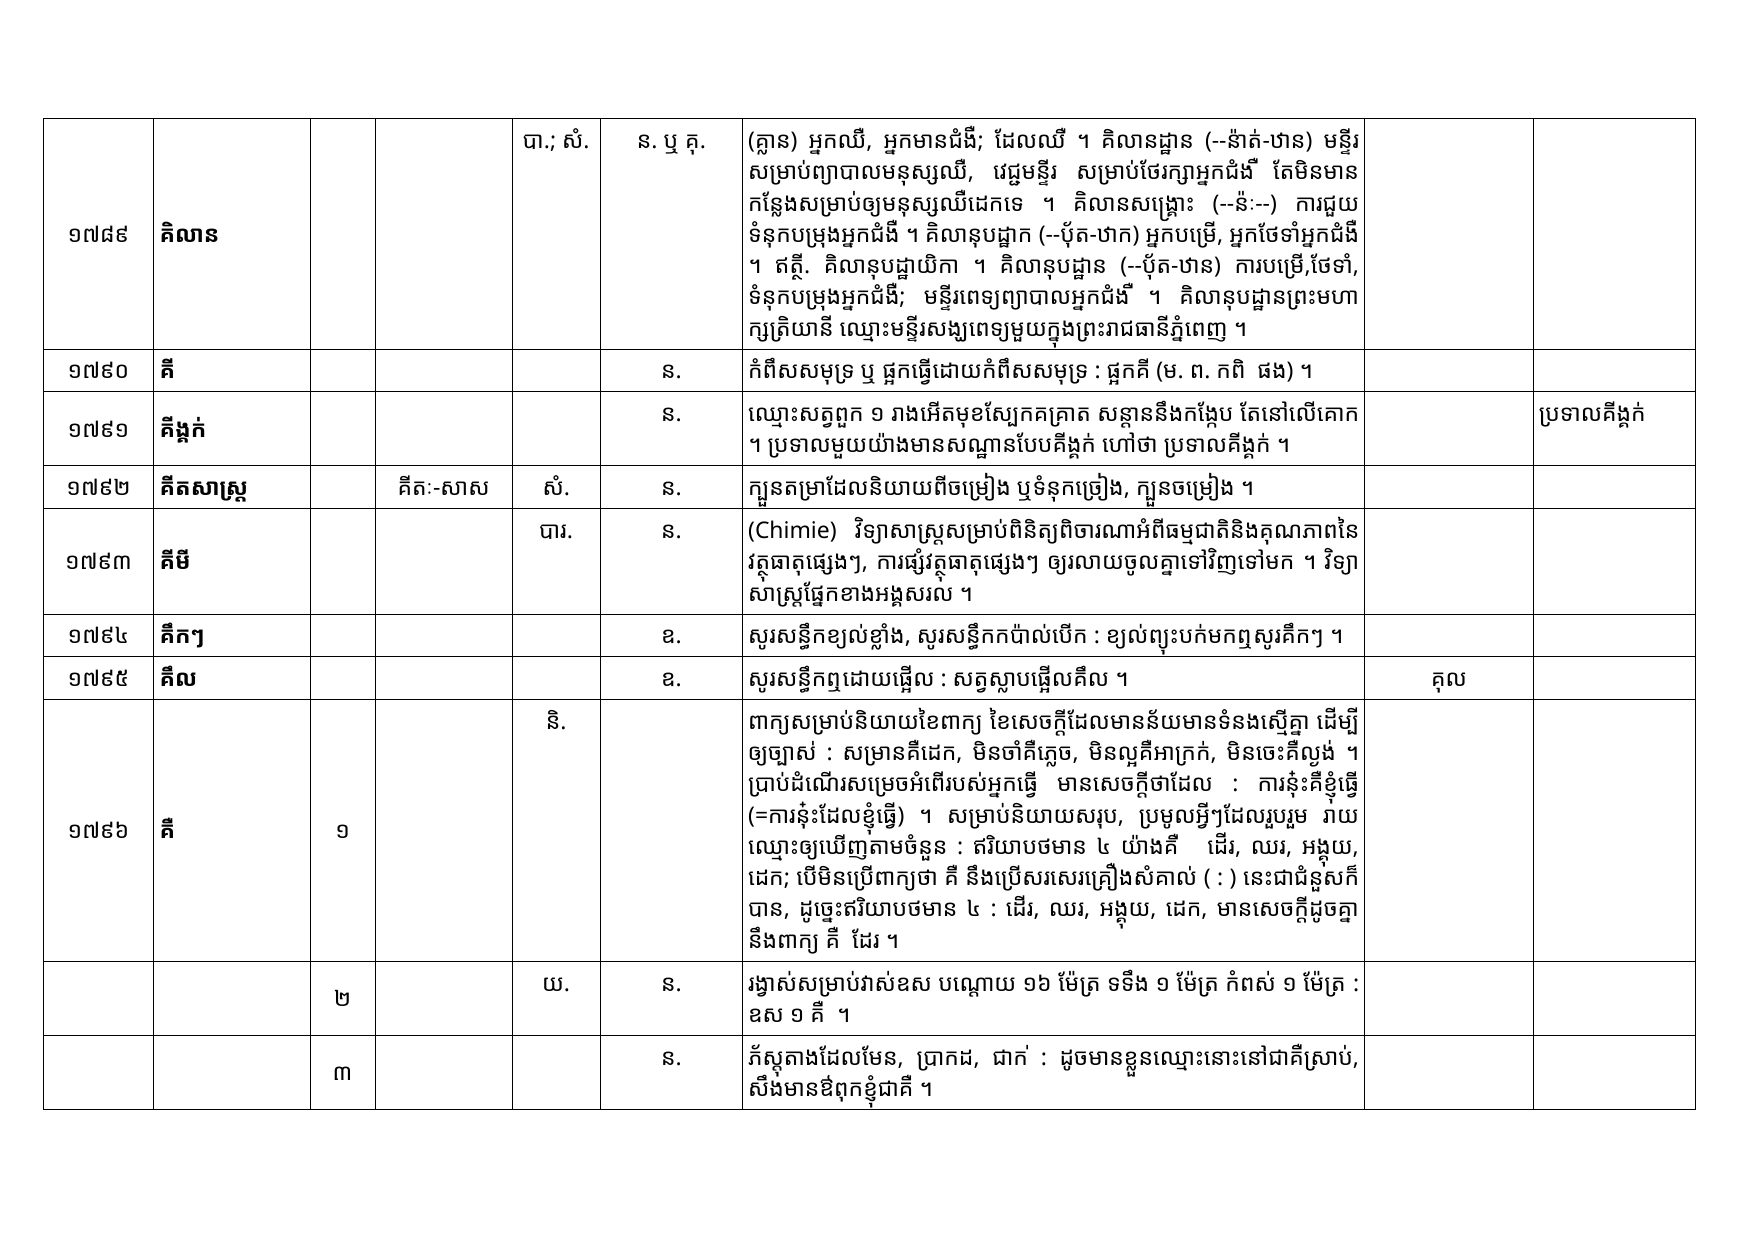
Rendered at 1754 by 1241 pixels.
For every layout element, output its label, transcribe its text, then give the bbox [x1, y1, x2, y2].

table_cell [1365, 119, 1533, 348]
table_cell ភ័ស្ដុតាង​ដែល​មែន, ប្រាកដ, ជាក់ : ដូច​មាន​ខ្លួន​ឈ្មោះ​នោះ​នៅ​ជា​គឺ​ស្រាប់, សឹង​មាន​ឳពុក​ខ្ញុំ​ជា​គឺ ។ [743, 1036, 1364, 1109]
table_cell [1534, 962, 1695, 1035]
table_cell គីង្គក់ [154, 392, 310, 465]
table_cell [513, 615, 600, 656]
table_cell [376, 962, 512, 1035]
table_cell [1365, 1036, 1533, 1109]
table_cell (Chimie) វិទ្យា​សាស្ត្រ​សម្រាប់​ពិនិត្យ​ពិចារណា​អំពី​ធម្ម​ជាតិ​និង​គុណ​ភាព​នៃ​វត្ថុ​ធាតុ​ផ្សេង​ៗ, ការ​ផ្សំ​វត្ថុ​ធាតុ​ផ្សេង​ៗ ឲ្យ​រលាយ​ចូល​គ្នា​ទៅ​វិញ​ទៅ​មក ។ វិទ្យា​សាស្ត្រ​ផ្នែក​ខាង​អង្គ​សរល ។ [743, 509, 1364, 613]
table_cell ១ [311, 700, 375, 961]
table_cell ឧ. [601, 657, 742, 699]
table_cell ពាក្យ​សម្រាប់​និយាយ​ខៃ​ពាក្យ ខៃ​សេចក្ដី​ដែល​មាន​ន័យ​មាន​ទំនង​ស្មើ​គ្នា ដើម្បី​ឲ្យ​ច្បាស់ : សម្រាន​គឺ​ដេក, មិន​ចាំ​គឺ​ភ្លេច, មិន​ល្អ​គឺ​អាក្រក់, មិន​ចេះ​គឺ​ល្ងង់ ។ ប្រាប់​ដំណើរ​សម្រេច​អំពើ​របស់​អ្នក​ធ្វើ មាន​សេចក្ដី​ថា​ដែល : ការ​នុ៎ះ​គឺ​ខ្ញុំ​ធ្វើ (=ការ​នុ៎ះ​ដែល​ខ្ញុំ​ធ្វើ) ។ សម្រាប់​និយាយ​សរុប, ប្រមូល​អ្វី​ៗ​ដែល​រួបរួម រាយ​ឈ្មោះ​ឲ្យ​ឃើញ​តាម​ចំនួន : ឥរិយាបថ​មាន ៤ យ៉ាង​គឺ ដើរ, ឈរ, អង្គុយ, ដេក; បើ​មិន​ប្រើ​ពាក្យ​ថា គឺ នឹង​ប្រើ​សរសេរ​គ្រឿង​សំគាល់ ( : ) នេះ​ជា​ជំនួស​ក៏​បាន, ដូច្នេះ​ឥរិយាបថ​មាន ៤ : ដើរ, ឈរ, អង្គុយ, ដេក, មាន​សេចក្ដី​ដូច​គ្នា​នឹង​ពាក្យ គឺ ដែរ ។ [743, 700, 1364, 961]
table_cell បារ. [513, 509, 600, 613]
table_cell គឹល [154, 657, 310, 699]
table_cell [1365, 615, 1533, 656]
table_cell ន. [601, 1036, 742, 1109]
table_cell (គ្លាន) អ្នក​ឈឺ, អ្នក​មាន​ជំងឺ; ដែល​ឈឺ ។ គិលានដ្ឋាន (--ន៉ាត់-ឋាន) មន្ទីរ​សម្រាប់​ព្យាបាល​មនុស្ស​ឈឺ, វេជ្ជ​មន្ទីរ សម្រាប់​ថែ​រក្សា​អ្នក​ជំងឺ តែ​មិន​មាន​កន្លែង​សម្រាប់​ឲ្យ​មនុស្ស​ឈឺ​ដេក​ទេ ។ គិលាន​សង្រ្គោះ (--ន៉ៈ--) ការ​ជួយ​ទំនុកបម្រុង​អ្នក​ជំងឺ ។ គិលានុបដ្ឋាក (--ប៉័ត-ឋាក) អ្នក​បម្រើ, អ្នក​ថែទាំ​អ្នក​ជំងឺ ។ ឥត្ថី. គិលានុបដ្ឋាយិកា ។ គិលានុបដ្ឋាន (--ប៉័ត-ឋាន) ការ​បម្រើ,ថែទាំ, ទំនុកបម្រុង​អ្នក​ជំងឺ; មន្ទីរ​ពេទ្យ​ព្យាបាល​អ្នក​ជំងឺ ។ គិលានុបដ្ឋាន​ព្រះ​មហា​ក្សត្រិយានី ឈ្មោះ​មន្ទីរ​សង្ឃ​ពេទ្យ​មួយ​ក្នុង​ព្រះ​រាជ​ធានី​ភ្នំពេញ ។ [743, 119, 1364, 348]
table_cell [1534, 615, 1695, 656]
table_cell [1365, 509, 1533, 613]
table_cell គីតៈ-សាស [376, 466, 512, 508]
table_cell [1365, 350, 1533, 391]
table_cell សូរ​សន្ធឹក​ឮ​ដោយ​ផ្អើល : សត្វ​ស្លាប​ផ្អើល​គឹល ។ [743, 657, 1364, 699]
table_cell ប្រទាល​គីង្គក់ [1534, 392, 1695, 465]
table_cell [1534, 657, 1695, 699]
table_cell ១៧៩៥ [44, 657, 153, 699]
table_cell [376, 657, 512, 699]
table_cell [513, 1036, 600, 1109]
table_cell [311, 657, 375, 699]
table_cell [1534, 466, 1695, 508]
table_cell កំពឹស​សមុទ្រ ឬ ផ្អក​ធ្វើ​ដោយ​កំពឹស​សមុទ្រ : ផ្អក​គី (ម. ព. កពិ ផង) ។ [743, 350, 1364, 391]
table_cell ឧ. [601, 615, 742, 656]
table_cell និ. [513, 700, 600, 961]
table_cell ៣ [311, 1036, 375, 1109]
table_cell [513, 350, 600, 391]
table_cell ១៧៩៣ [44, 509, 153, 613]
table_cell [1365, 700, 1533, 961]
table_cell ន. ឬ គុ. [601, 119, 742, 348]
table_cell [311, 466, 375, 508]
table_cell [1365, 466, 1533, 508]
table_cell ២ [311, 962, 375, 1035]
table_cell [154, 962, 310, 1035]
table_cell [311, 509, 375, 613]
table_cell ន. [601, 392, 742, 465]
table_cell ន. [601, 466, 742, 508]
table_cell [154, 1036, 310, 1109]
table_cell គឺ [154, 700, 310, 961]
table_cell [1534, 509, 1695, 613]
table_cell ១៧៩១ [44, 392, 153, 465]
table_cell [376, 700, 512, 961]
table_cell [1534, 1036, 1695, 1109]
table_cell ន. [601, 509, 742, 613]
table_cell [311, 350, 375, 391]
table_cell ន. [601, 962, 742, 1035]
table_cell [1534, 350, 1695, 391]
table_cell គុល [1365, 657, 1533, 699]
table_cell សំ. [513, 466, 600, 508]
table_cell [513, 657, 600, 699]
table_cell យ. [513, 962, 600, 1035]
table_cell [311, 119, 375, 348]
table_cell [44, 962, 153, 1035]
table_cell ១៧៩០ [44, 350, 153, 391]
table_cell គីមី [154, 509, 310, 613]
table_cell គឹក​ៗ [154, 615, 310, 656]
table_cell រង្វាស់​សម្រាប់​វាស់​ឧស បណ្ដោយ ១៦ ម៉ែត្រ ទទឹង ១ ម៉ែត្រ កំពស់ ១ ម៉ែត្រ : ឧស ១ គឺ ។ [743, 962, 1364, 1035]
table_cell [376, 392, 512, 465]
table_cell ន. [601, 350, 742, 391]
table_cell ១៧៩២ [44, 466, 153, 508]
table_cell សូរ​សន្ធឹក​ខ្យល់​ខ្លាំង, សូរ​សន្ធឹក​កប៉ាល់​បើក : ខ្យល់​ព្យុះ​បក់​មក​ឮ​សូរ​គឹក​ៗ ។ [743, 615, 1364, 656]
table_cell ឈ្មោះ​សត្វ​ពួក ១ រាង​អើត​មុខ​ស្បែក​គគ្រាត សន្ដាន​នឹង​កង្កែប​ តែ​នៅ​លើ​គោក ។ ប្រទាល​មួយ​យ៉ាង​មាន​សណ្ឋាន​បែប​គីង្គក់​ ហៅ​ថា ប្រទាល​គីង្គក់ ។ [743, 392, 1364, 465]
table_cell គីតសាស្ត្រ [154, 466, 310, 508]
table_cell គី [154, 350, 310, 391]
table_cell [376, 615, 512, 656]
table_cell ១៧៩៦ [44, 700, 153, 961]
table_cell [1365, 962, 1533, 1035]
table_cell [1365, 392, 1533, 465]
table_cell ១៧៨៩ [44, 119, 153, 348]
table_cell [376, 119, 512, 348]
table_cell [311, 615, 375, 656]
table_cell ១៧៩៤ [44, 615, 153, 656]
table_cell [376, 509, 512, 613]
table_cell [44, 1036, 153, 1109]
table_cell [1534, 119, 1695, 348]
table_cell គិលាន [154, 119, 310, 348]
table_cell [1534, 700, 1695, 961]
table_cell ក្បួន​តម្រា​ដែល​និយាយ​ពី​ចម្រៀង ឬ​ទំនុក​ច្រៀង, ក្បួន​ចម្រៀង​ ។ [743, 466, 1364, 508]
table_cell [311, 392, 375, 465]
table_cell បា.; សំ. [513, 119, 600, 348]
table_cell [376, 1036, 512, 1109]
table_cell [376, 350, 512, 391]
table_cell [513, 392, 600, 465]
table_cell [601, 700, 742, 961]
